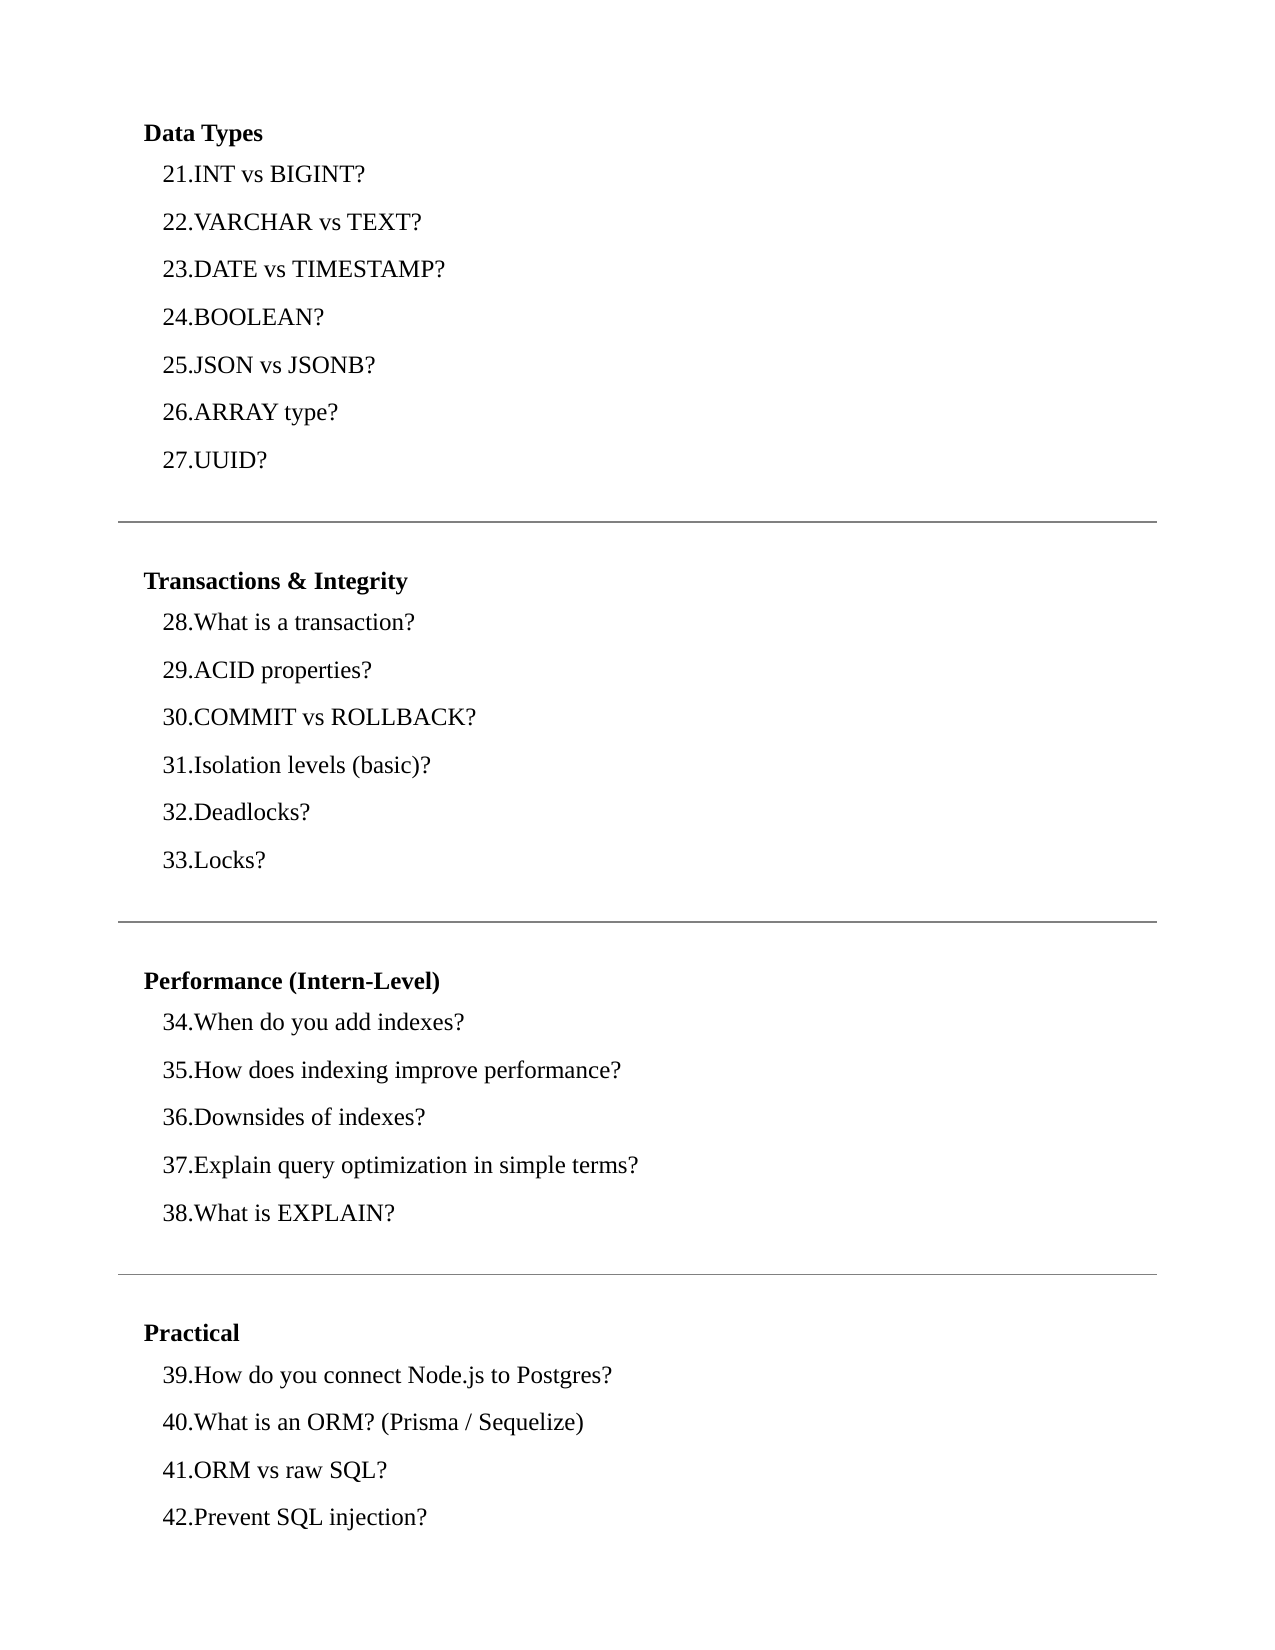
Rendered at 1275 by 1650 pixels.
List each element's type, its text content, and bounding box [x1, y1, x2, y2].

subtitle 🔹 Performance (Intern-Level) [118, 966, 1157, 995]
list Prevent SQL injection? [162, 1502, 1157, 1531]
list BOOLEAN? [162, 302, 1157, 331]
list Deadlocks? [162, 797, 1157, 826]
subtitle 🔹 Transactions & Integrity [118, 566, 1157, 594]
list Downsides of indexes? [162, 1102, 1157, 1131]
list How do you connect Node.js to Postgres? [162, 1360, 1157, 1388]
list JSON vs JSONB? [162, 350, 1157, 378]
list What is EXPLAIN? [162, 1198, 1157, 1226]
list VARCHAR vs TEXT? [162, 207, 1157, 236]
subtitle 🔹 Practical [118, 1318, 1157, 1347]
list ARRAY type? [162, 397, 1157, 426]
list ORM vs raw SQL? [162, 1455, 1157, 1484]
subtitle 🔹 Data Types [118, 118, 1157, 147]
list DATE vs TIMESTAMP? [162, 254, 1157, 283]
list When do you add indexes? [162, 1007, 1157, 1036]
list UUID? [162, 445, 1157, 474]
list Locks? [162, 845, 1157, 874]
list COMMIT vs ROLLBACK? [162, 702, 1157, 731]
list Explain query optimization in simple terms? [162, 1150, 1157, 1179]
list What is an ORM? (Prisma / Sequelize) [162, 1407, 1157, 1436]
list ACID properties? [162, 655, 1157, 683]
list How does indexing improve performance? [162, 1055, 1157, 1083]
list Isolation levels (basic)? [162, 750, 1157, 779]
list INT vs BIGINT? [162, 159, 1157, 188]
list What is a transaction? [162, 607, 1157, 636]
